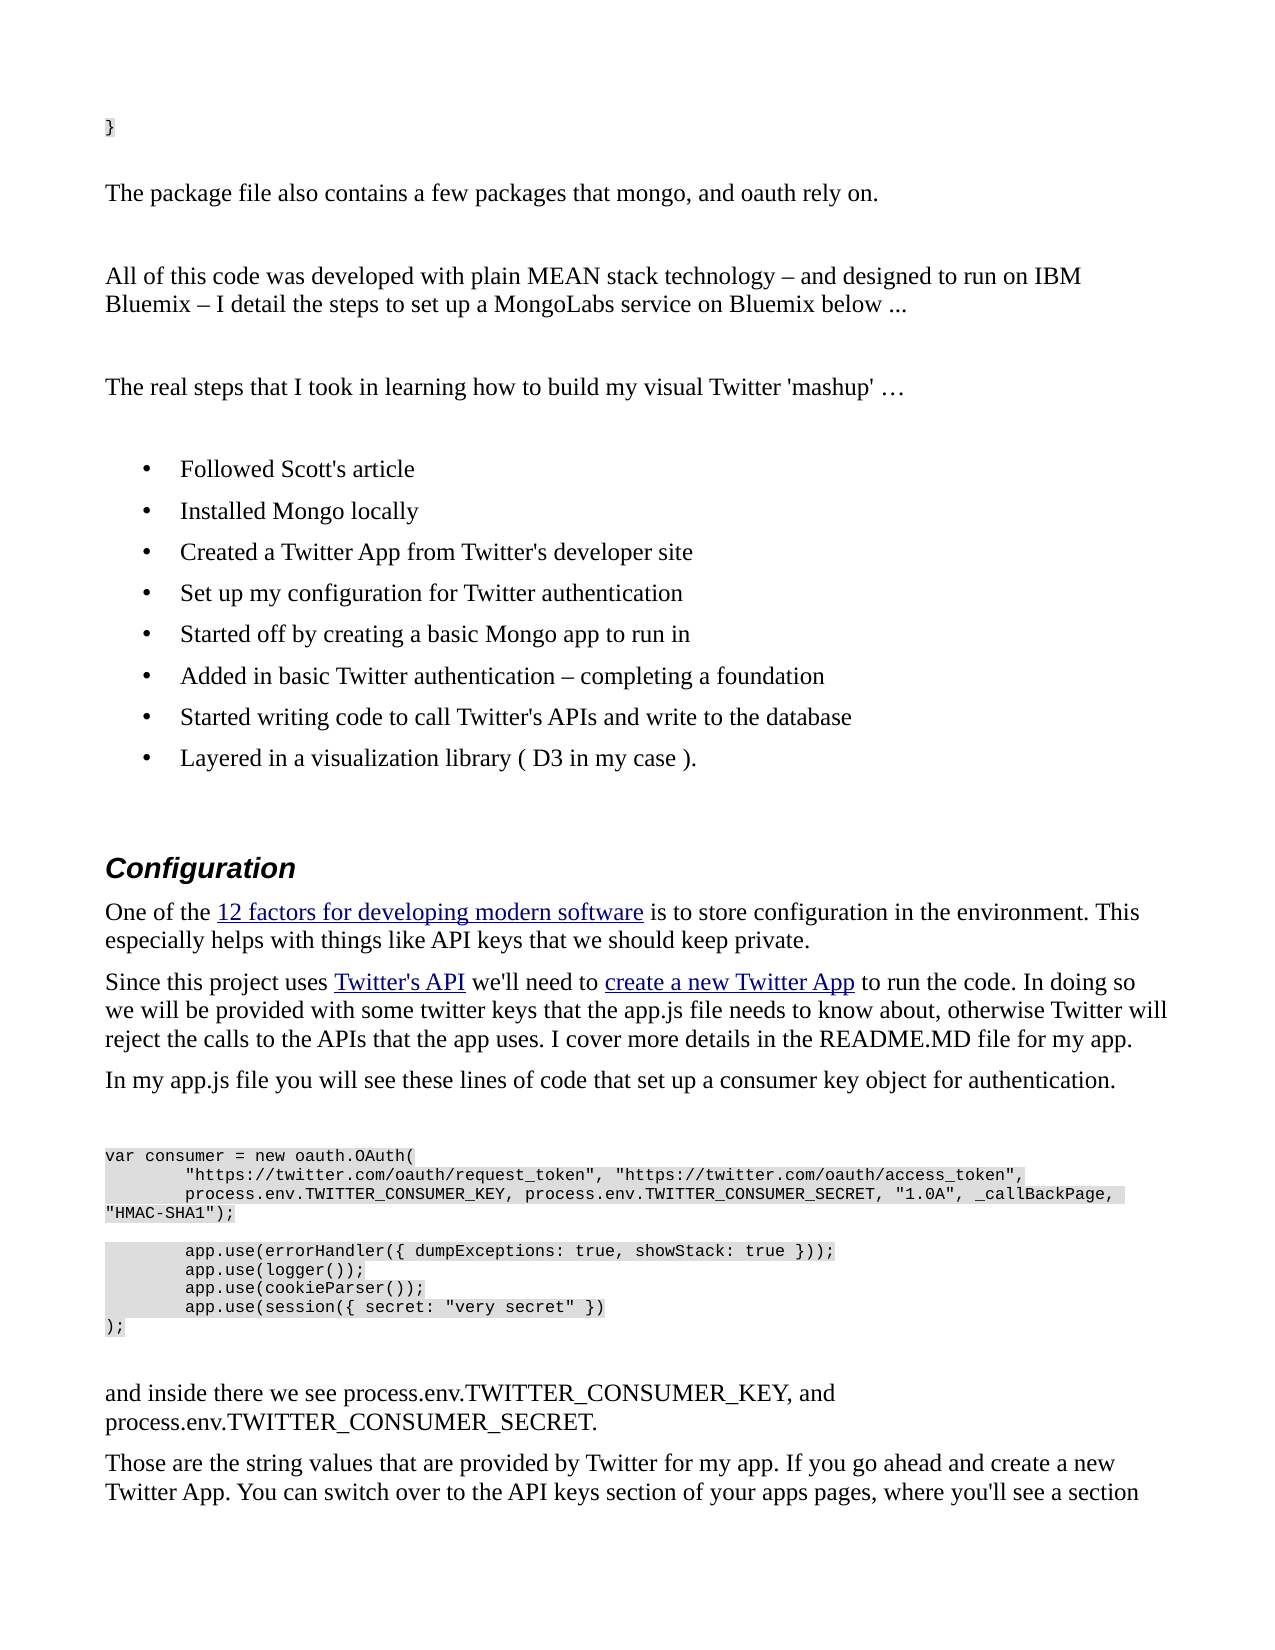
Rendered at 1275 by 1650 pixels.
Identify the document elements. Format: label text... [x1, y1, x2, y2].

list Followed Scott's article [142, 454, 1170, 483]
list app.use(errorHandler({ dumpExceptions: true, showStack: true })); [835, 1242, 1170, 1261]
list ); [125, 1318, 1170, 1337]
subtitle Configuration [105, 851, 1170, 884]
list Set up my configuration for Twitter authentication [142, 578, 1170, 607]
list Installed Mongo locally [142, 496, 1170, 524]
text Those are the string values that are provided by Twitter for my app. If you go ahead and create a new Twitter App. You can switch over to the API keys section of your apps pages, where you'll see a section [105, 1448, 1170, 1505]
text One of the 12 factors for developing modern software is to store configuration in the environment. This especially helps with things like API keys that we should keep private. [105, 897, 1170, 954]
text and inside there we see process.env.TWITTER_CONSUMER_KEY, and process.env.TWITTER_CONSUMER_SECRET. [105, 1378, 1170, 1435]
list Layered in a visualization library ( D3 in my case ). [142, 743, 1170, 772]
text The real steps that I took in learning how to build my visual Twitter 'mashup' … [105, 372, 1170, 401]
list app.use(logger()); [365, 1261, 1170, 1280]
list process.env.TWITTER_CONSUMER_KEY, process.env.TWITTER_CONSUMER_SECRET, "1.0A", _callBackPage, "HMAC-SHA1"); [105, 1186, 1170, 1223]
text The package file also contains a few packages that mongo, and oauth rely on. [105, 178, 1170, 207]
list Started writing code to call Twitter's APIs and write to the database [142, 702, 1170, 731]
list app.use(session({ secret: "very secret" }) [605, 1299, 1170, 1318]
list "https://twitter.com/oauth/request_token", "https://twitter.com/oauth/access_token", [1025, 1167, 1170, 1186]
text Since this project uses Twitter's API we'll need to create a new Twitter App to run the code. In doing so we will be provided with some twitter keys that the app.js file needs to know about, otherwise Twitter will reject the calls to the APIs that the app uses. I cover more details in the README.MD file for my app. [105, 967, 1170, 1053]
text In my app.js file you will see these lines of code that set up a consumer key object for authentication. [105, 1066, 1170, 1094]
text All of this code was developed with plain MEAN stack technology – and designed to run on IBM Bluemix – I detail the steps to set up a MongoLabs service on Bluemix below ... [105, 261, 1170, 318]
list var consumer = new oauth.OAuth( [415, 1148, 1170, 1167]
list Added in basic Twitter authentication – completing a foundation [142, 661, 1170, 689]
list } [115, 118, 1170, 137]
list Started off by creating a basic Mongo app to run in [142, 619, 1170, 648]
list Created a Twitter App from Twitter's developer site [142, 537, 1170, 566]
list app.use(cookieParser()); [425, 1280, 1170, 1299]
